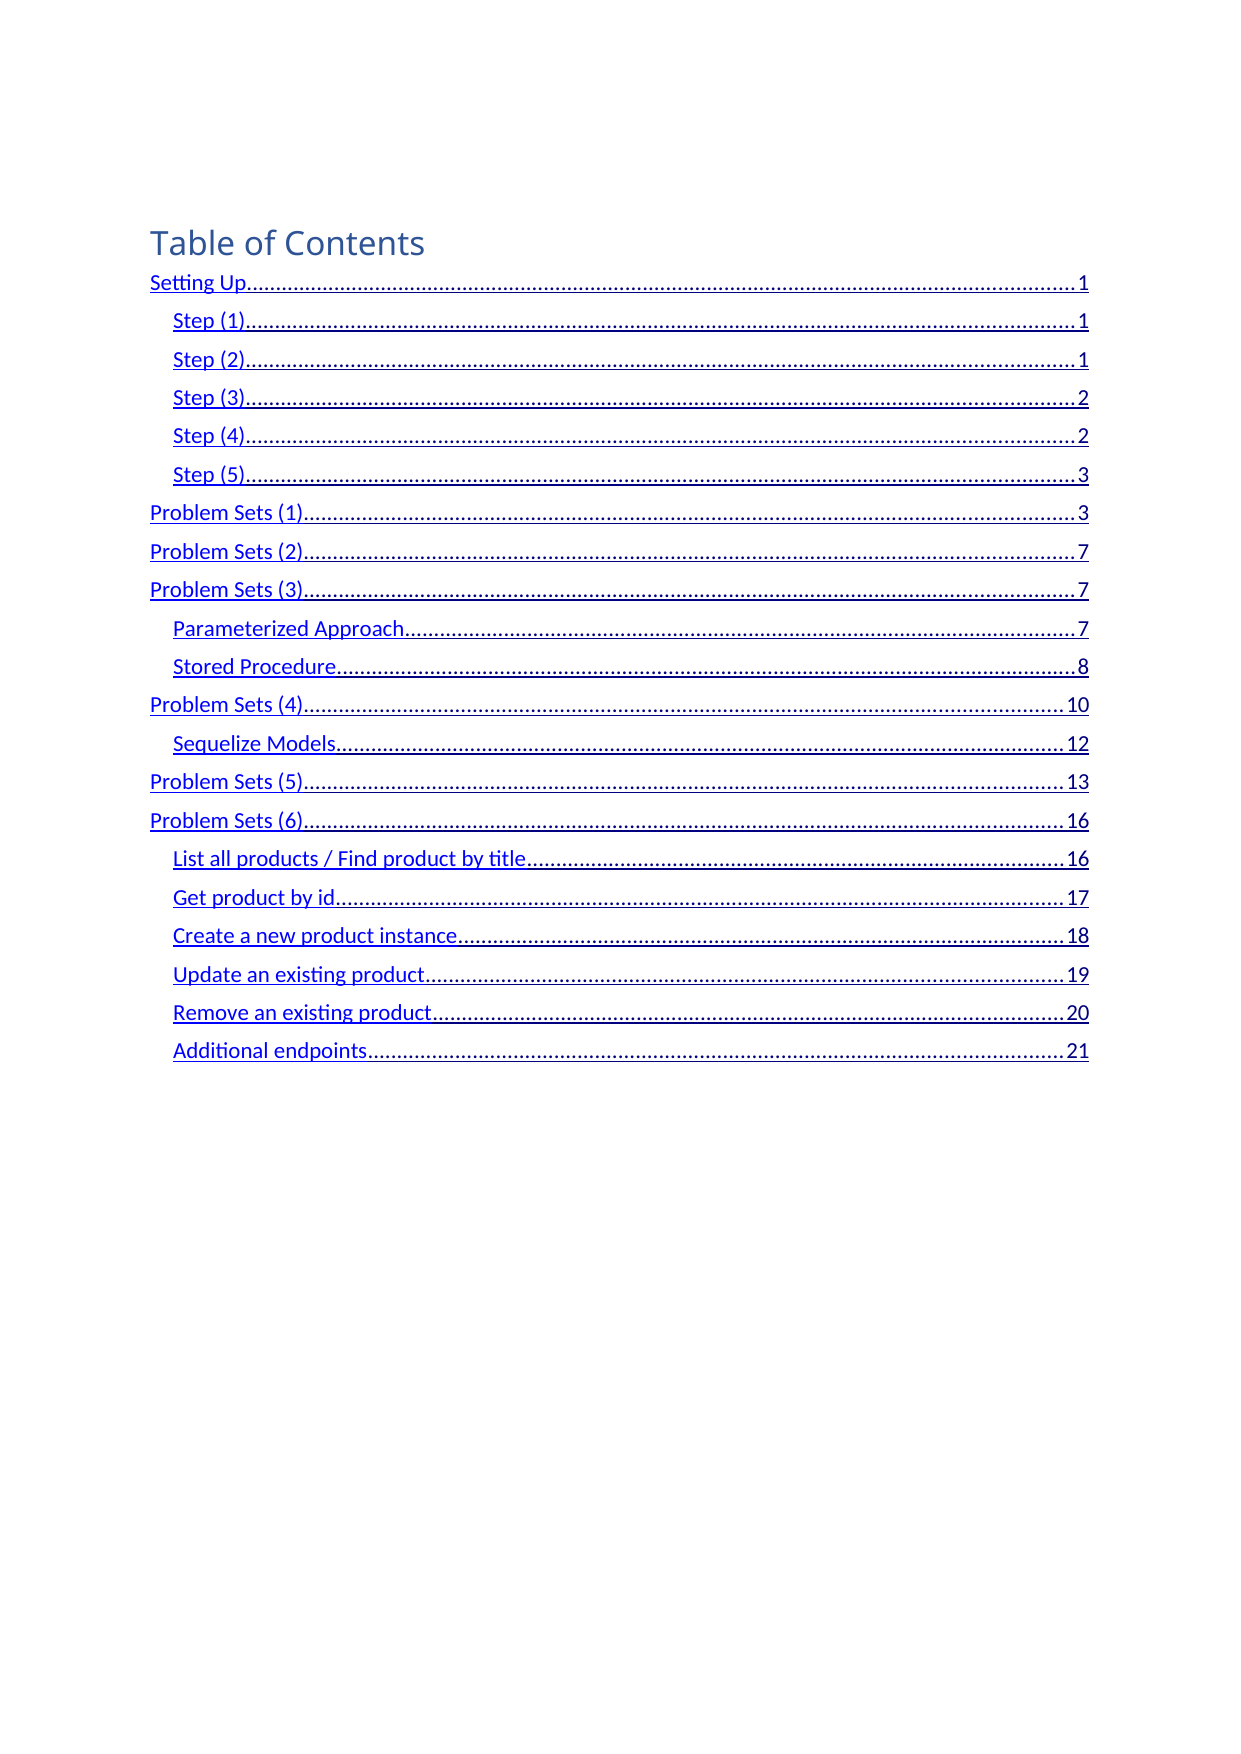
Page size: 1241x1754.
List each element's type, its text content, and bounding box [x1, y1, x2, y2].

text Step (2) 1 [173, 345, 1090, 373]
text Problem Sets (5) 13 [150, 767, 1090, 796]
subtitle Table of Contents [150, 220, 1090, 265]
text Stored Procedure 8 [173, 652, 1090, 680]
text Setting Up 1 [150, 268, 1090, 296]
text Step (3) 2 [173, 383, 1090, 411]
text List all products / Find product by title 16 [173, 844, 1090, 872]
text Sequelize Models 12 [173, 729, 1090, 757]
text Problem Sets (4) 10 [150, 691, 1090, 719]
text Step (1) 1 [173, 306, 1090, 334]
text Problem Sets (1) 3 [150, 498, 1090, 526]
text Update an existing product 19 [173, 960, 1090, 988]
text Step (5) 3 [173, 460, 1090, 488]
text Get product by id 17 [173, 883, 1090, 911]
text Problem Sets (3) 7 [150, 575, 1090, 603]
text Problem Sets (6) 16 [150, 806, 1090, 834]
text Create a new product instance 18 [173, 921, 1090, 949]
text Additional endpoints 21 [173, 1037, 1090, 1064]
text Remove an existing product 20 [173, 998, 1090, 1026]
text Step (4) 2 [173, 422, 1090, 449]
text Problem Sets (2) 7 [150, 537, 1090, 565]
text Parameterized Approach 7 [173, 614, 1090, 642]
